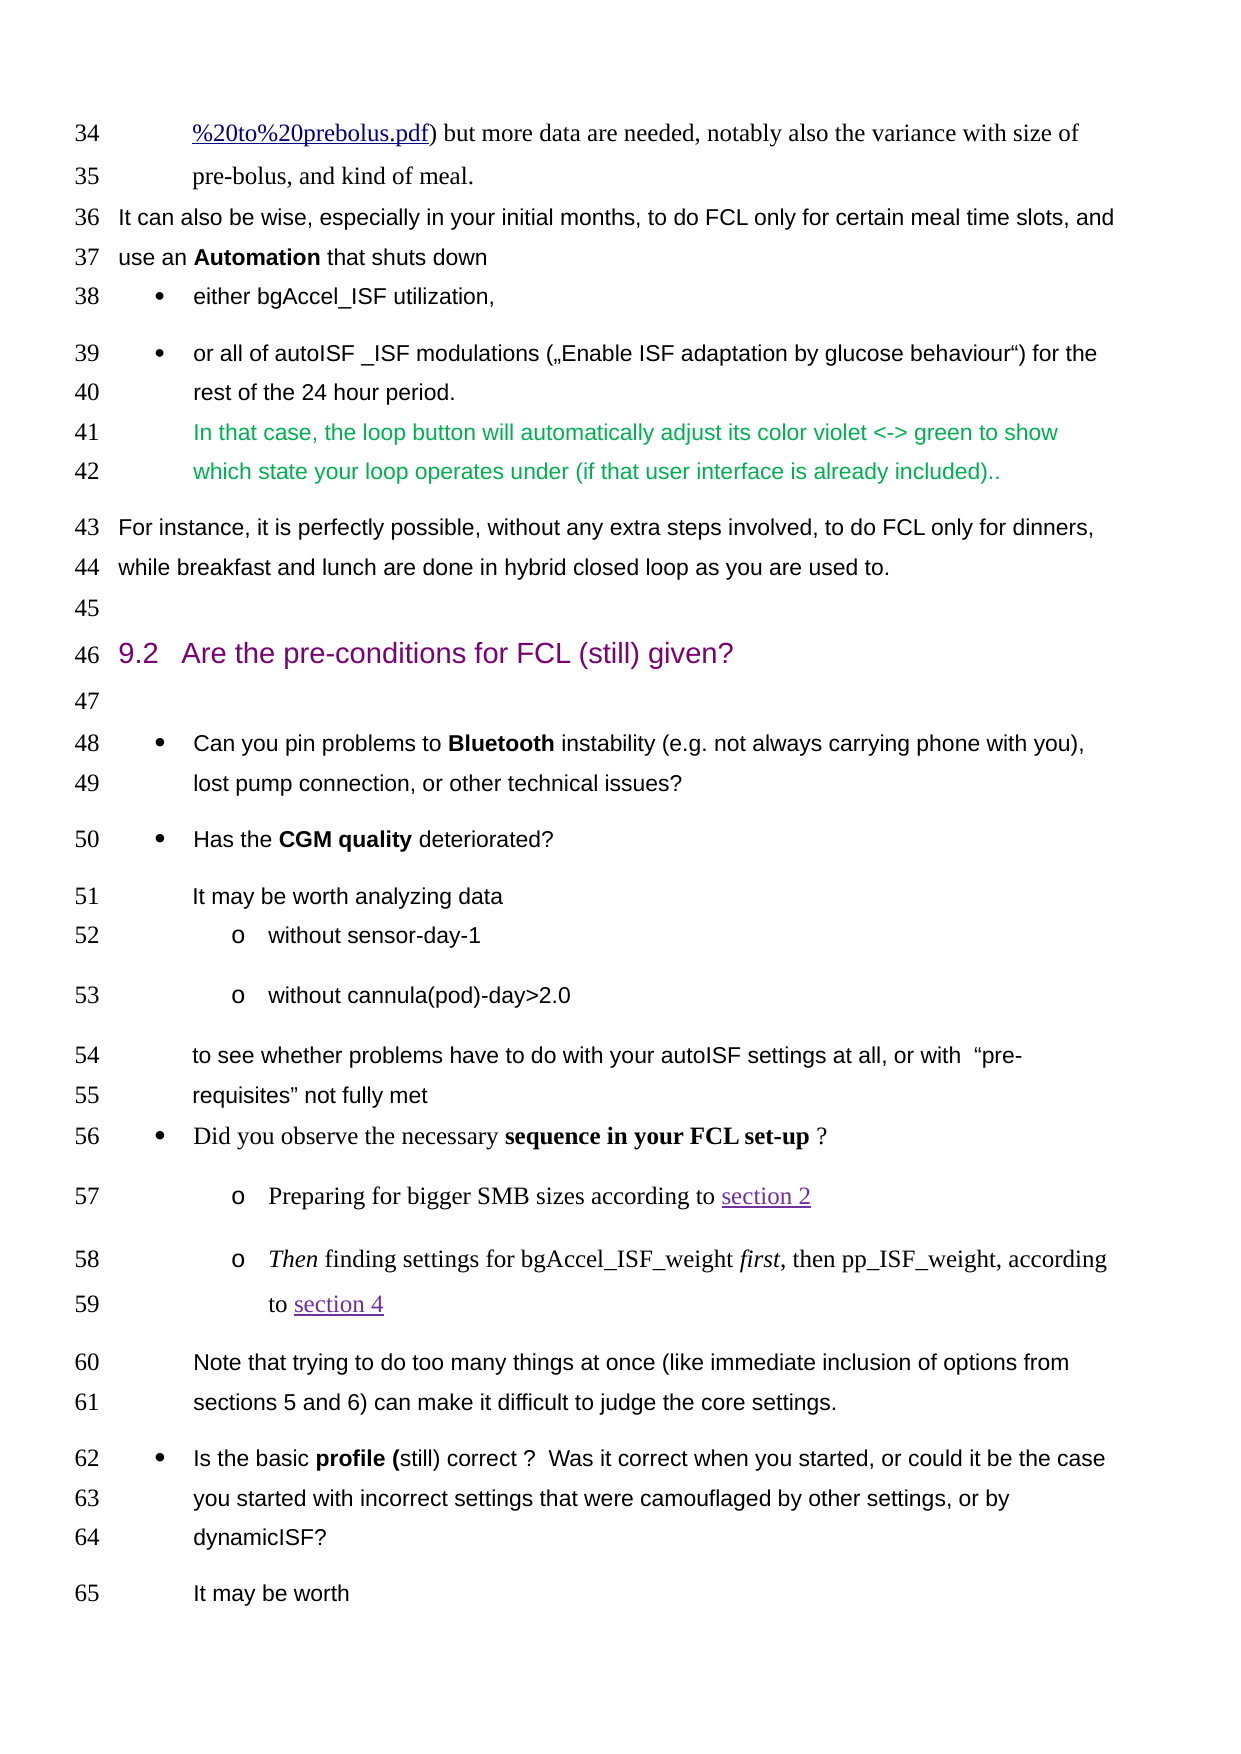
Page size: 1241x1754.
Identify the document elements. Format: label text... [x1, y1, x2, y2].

text It may be worth analyzing data [192, 883, 1122, 909]
list Can you pin problems to Bluetooth instability (e.g. not always carrying phone with you), lost pump connection, or other technical issues? [156, 729, 1122, 796]
text %20to%20prebolus.pdf) but more data are needed, notably also the variance with size of pre-bolus, and kind of meal. [192, 118, 1122, 190]
list or all of autoISF _ISF modulations („Enable ISF adaptation by glucose behaviour“) for the rest of the 24 hour period. In that case, the loop button will automatically adjust its color violet <-> green to show which state your loop operates under (if that user interface is already included).. [156, 339, 1122, 484]
text to see whether problems have to do with your autoISF settings at all, or with “pre-requisites” not fully met [192, 1042, 1122, 1108]
text It can also be wise, especially in your initial months, to do FCL only for certain meal time slots, and use an Automation that shuts down [118, 204, 1122, 270]
list It may be worth [193, 1580, 1122, 1607]
list without cannula(pod)-day>2.0 [231, 982, 1122, 1011]
list Is the basic profile (still) correct ? Was it correct when you started, or could it be the case you started with incorrect settings that were camouflaged by other settings, or by dynamicISF? [156, 1445, 1122, 1551]
list either bgAccel_ISF utilization, [156, 283, 1122, 310]
list Did you observe the necessary sequence in your FCL set-up ? [156, 1121, 1122, 1150]
list Has the CGM quality deteriorated? [156, 826, 1122, 853]
list without sensor-day-1 [231, 922, 1122, 951]
list Then finding settings for bgAccel_ISF_weight first, then pp_ISF_weight, according to section 4 [231, 1244, 1122, 1318]
list Note that trying to do too many things at once (like immediate inclusion of options from sections 5 and 6) can make it difficult to judge the core settings. [193, 1349, 1122, 1415]
text For instance, it is perfectly possible, without any extra steps involved, to do FCL only for dinners, while breakfast and lunch are done in hybrid closed loop as you are used to. [118, 514, 1122, 580]
text 9.2 Are the pre-conditions for FCL (still) given? [118, 636, 1122, 670]
list Preparing for bigger SMB sizes according to section 2 [231, 1181, 1122, 1212]
